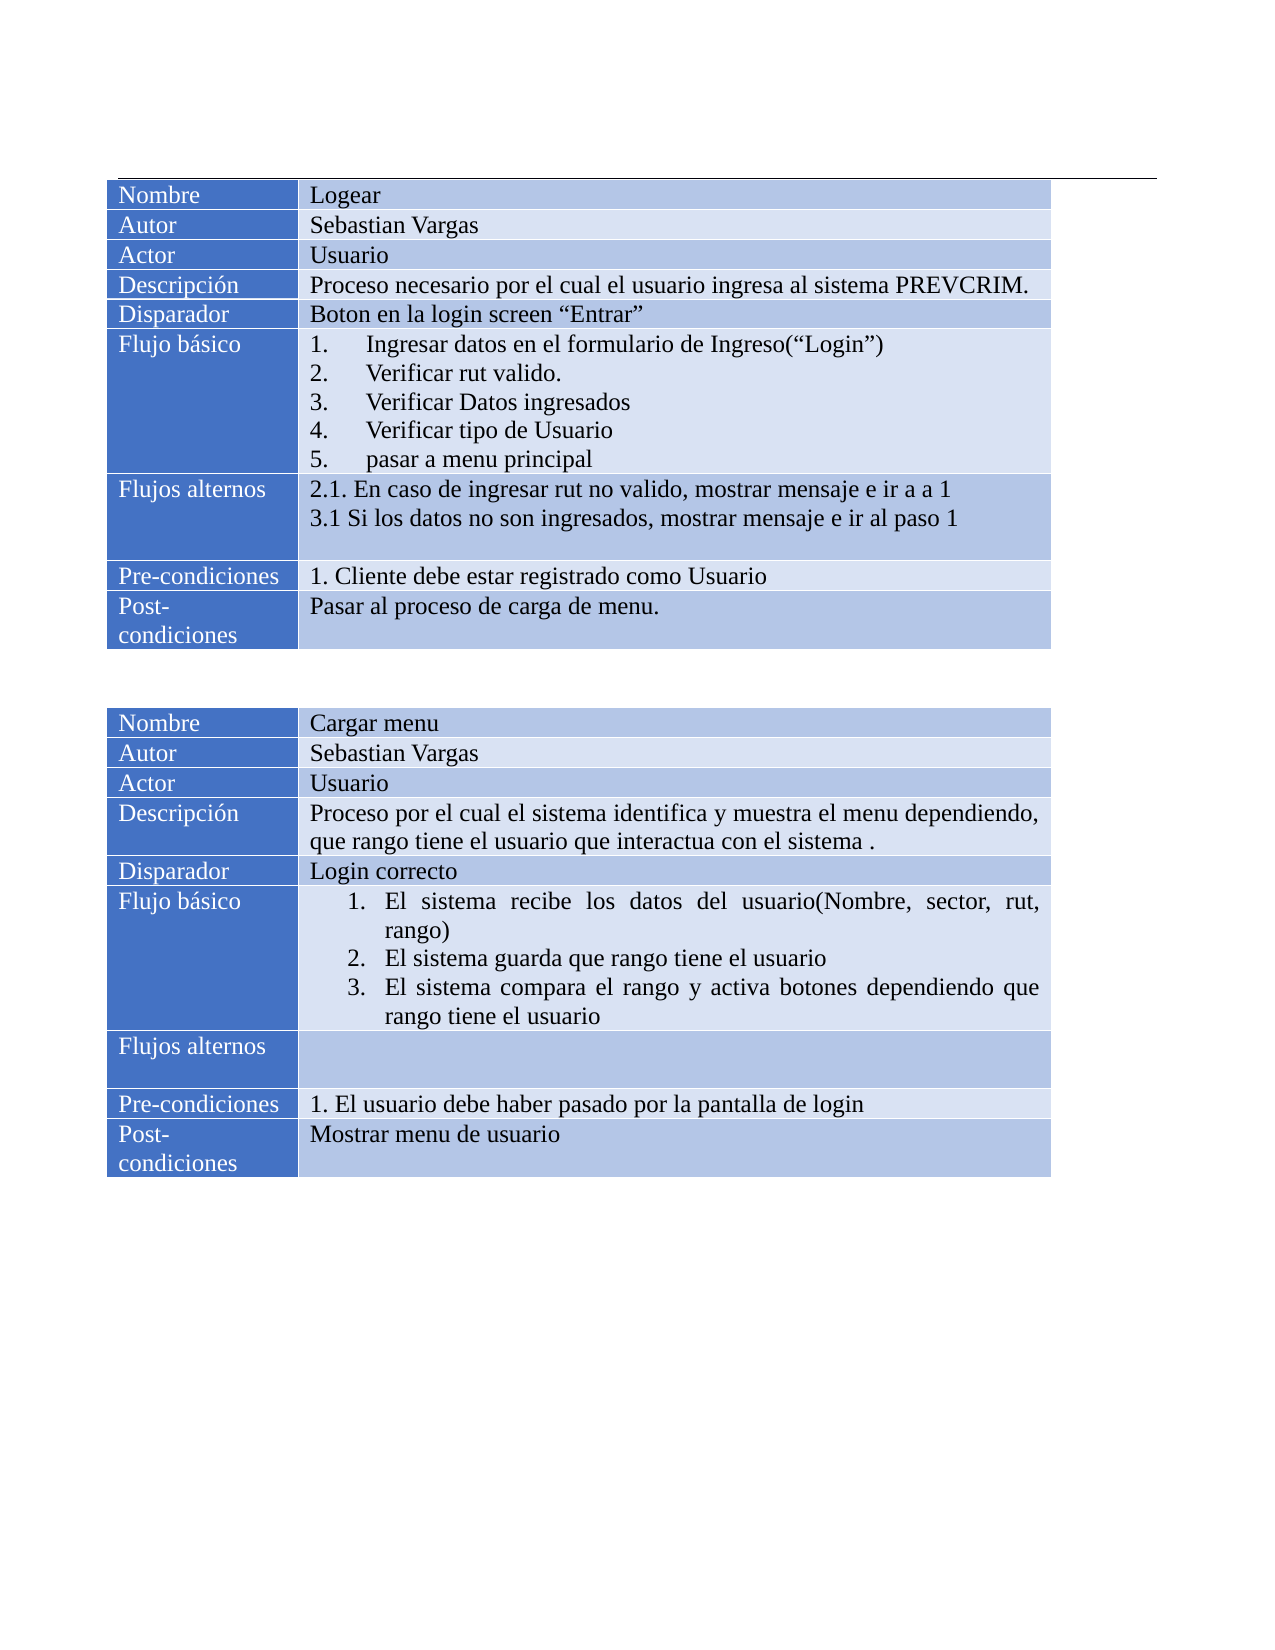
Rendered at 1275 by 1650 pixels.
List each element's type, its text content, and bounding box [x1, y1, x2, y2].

table_cell Login correcto [299, 856, 1051, 885]
table_cell Actor [107, 768, 298, 797]
table_cell [299, 1031, 1051, 1088]
table_cell Flujo básico [107, 886, 298, 1030]
table_cell Usuario [299, 240, 1051, 269]
table_cell Autor [107, 738, 298, 767]
table_cell Flujos alternos [107, 1031, 298, 1088]
table_header Nombre [107, 708, 298, 737]
table_cell Flujos alternos [107, 474, 298, 560]
table_cell Boton en la login screen “Entrar” [299, 300, 1051, 328]
table_cell Sebastian Vargas [299, 210, 1051, 239]
table_cell Post-condiciones [107, 1119, 298, 1177]
table_cell Mostrar menu de usuario [299, 1119, 1051, 1177]
table_cell 2.1. En caso de ingresar rut no valido, mostrar mensaje e ir a a 1 3.1 Si los datos no son ingresados, mostrar mensaje e ir al paso 1 [299, 474, 1051, 560]
table_cell 1. El usuario debe haber pasado por la pantalla de login [299, 1089, 1051, 1118]
table_cell 1. Cliente debe estar registrado como Usuario [299, 561, 1051, 590]
table_cell Pre-condiciones [107, 561, 298, 590]
table_cell 1. Ingresar datos en el formulario de Ingreso(“Login”) 2. Verificar rut valido. 3. Verificar Datos ingresados 4. Verificar tipo de Usuario 5. pasar a menu principal [299, 329, 1051, 473]
table_cell Post-condiciones [107, 591, 298, 649]
table_cell Usuario [299, 768, 1051, 797]
table_cell Sebastian Vargas [299, 738, 1051, 767]
table_cell Disparador [107, 856, 298, 885]
table_header Cargar menu [299, 708, 1051, 737]
table_cell Pre-condiciones [107, 1089, 298, 1118]
table_cell Actor [107, 240, 298, 269]
table_cell Descripción [107, 798, 298, 855]
table_cell Descripción [107, 270, 298, 298]
table_cell Proceso necesario por el cual el usuario ingresa al sistema PREVCRIM. [299, 270, 1051, 298]
table_cell Disparador [107, 300, 298, 328]
table_header Logear [299, 180, 1051, 209]
table_cell El sistema recibe los datos del usuario(Nombre, sector, rut, rango) El sistema guarda que rango tiene el usuario El sistema compara el rango y activa botones dependiendo que rango tiene el usuario [299, 886, 1051, 1030]
table_cell Flujo básico [107, 329, 298, 473]
table_header Nombre [107, 180, 298, 209]
table_cell Pasar al proceso de carga de menu. [299, 591, 1051, 649]
table_cell Autor [107, 210, 298, 239]
table_cell Proceso por el cual el sistema identifica y muestra el menu dependiendo, que rango tiene el usuario que interactua con el sistema . [299, 798, 1051, 855]
